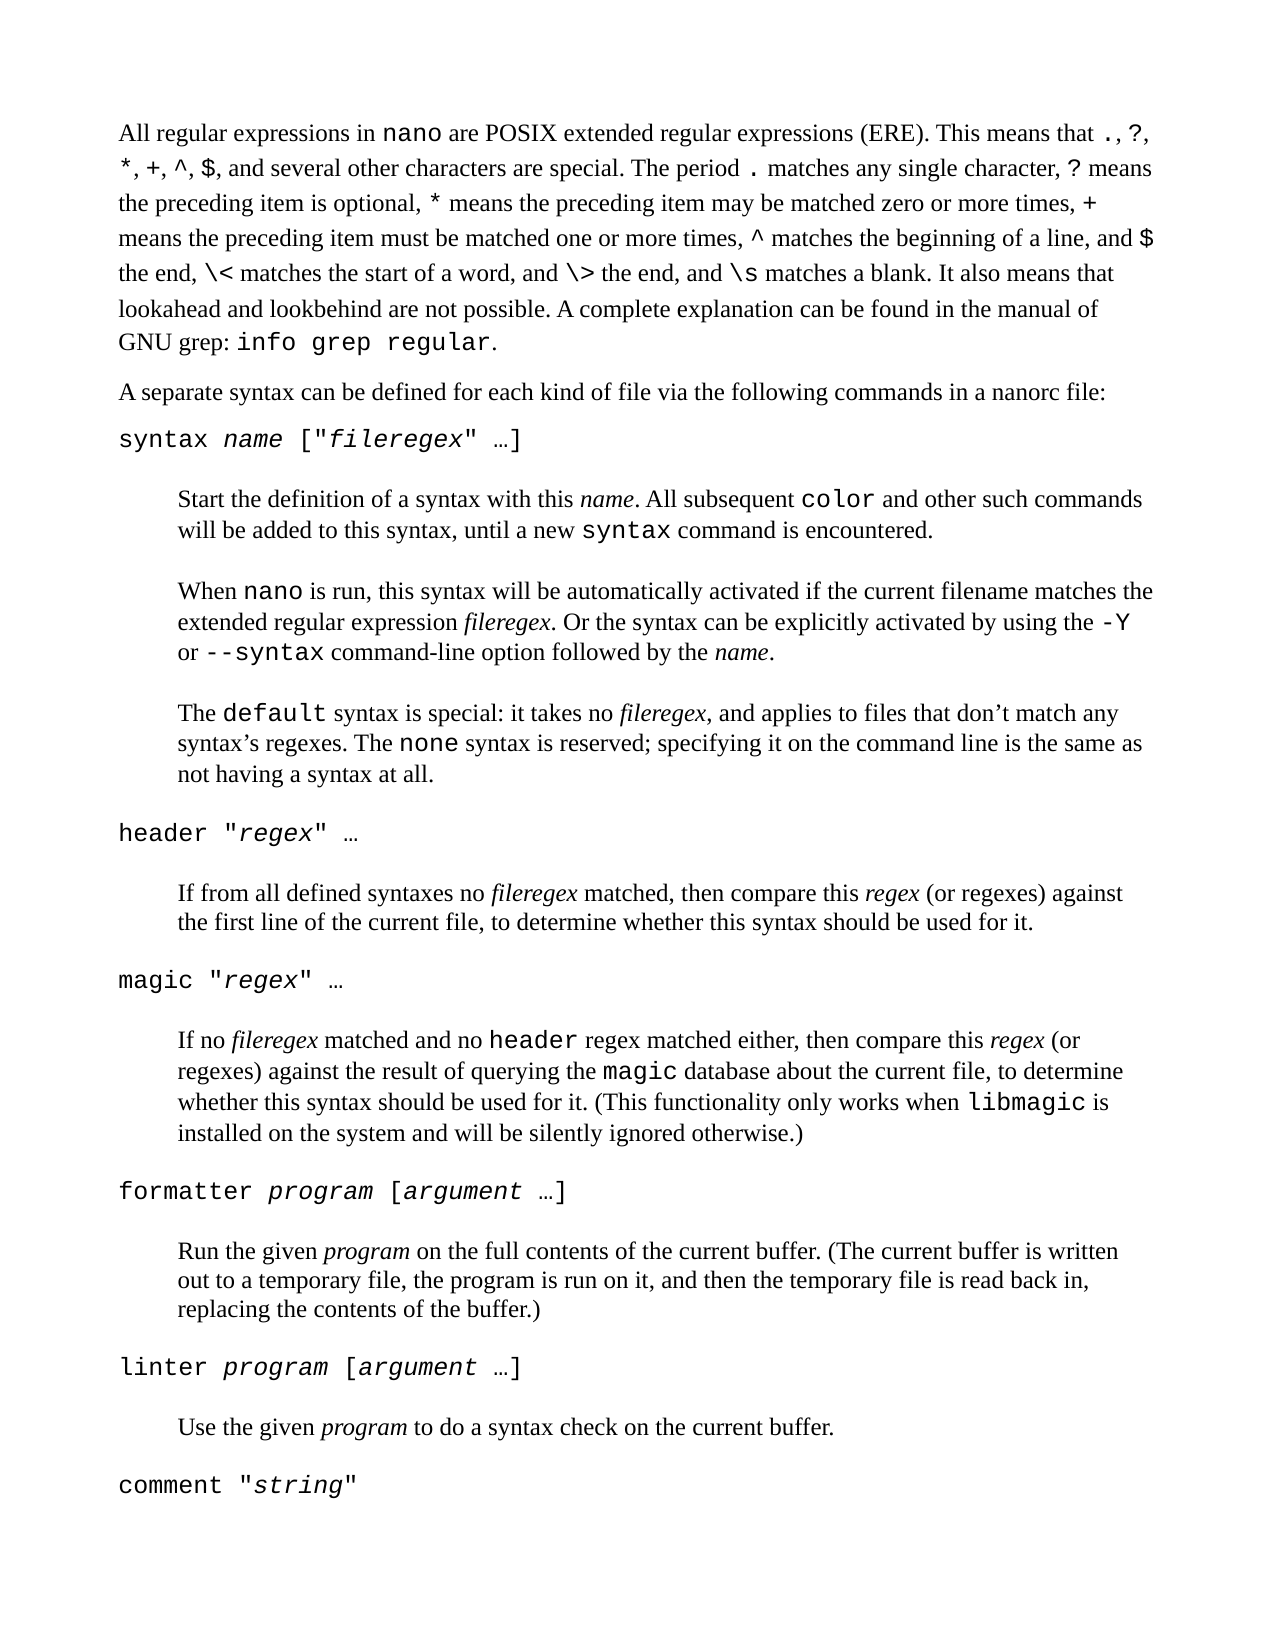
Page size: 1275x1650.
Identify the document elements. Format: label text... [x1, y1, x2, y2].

list When nano is run, this syntax will be automatically activated if the current filename matches the extended regular expression fileregex. Or the syntax can be explicitly activated by using the -Y or --syntax command-line option followed by the name. [177, 576, 1157, 668]
text A separate syntax can be defined for each kind of file via the following commands in a nanorc file: [118, 377, 1157, 405]
subtitle header "regex" … [118, 818, 1157, 848]
list Start the definition of a syntax with this name. All subsequent color and other such commands will be added to this syntax, until a new syntax command is encountered. [177, 484, 1157, 546]
list Use the given program to do a syntax check on the current buffer. [177, 1412, 1157, 1441]
subtitle magic "regex" … [118, 965, 1157, 996]
subtitle formatter program [argument …] [118, 1176, 1157, 1207]
list Run the given program on the full contents of the current buffer. (The current buffer is written out to a temporary file, the program is run on it, and then the temporary file is read back in, replacing the contents of the buffer.) [177, 1236, 1157, 1322]
list The default syntax is special: it takes no fileregex, and applies to files that don’t match any syntax’s regexes. The none syntax is reserved; specifying it on the command line is the same as not having a syntax at all. [177, 698, 1157, 788]
list If from all defined syntaxes no fileregex matched, then compare this regex (or regexes) against the first line of the current file, to determine whether this syntax should be used for it. [177, 878, 1157, 935]
list If no fileregex matched and no header regex matched either, then compare this regex (or regexes) against the result of querying the magic database about the current file, to determine whether this syntax should be used for it. (This functionality only works when libmagic is installed on the system and will be silently ignored otherwise.) [177, 1025, 1157, 1146]
subtitle comment "string" [118, 1471, 1157, 1501]
text All regular expressions in nano are POSIX extended regular expressions (ERE). This means that ., ?, *, +, ^, $, and several other characters are special. The period . matches any single character, ? means the preceding item is optional, * means the preceding item may be matched zero or more times, + means the preceding item must be matched one or more times, ^ matches the beginning of a line, and $ the end, \< matches the start of a word, and \> the end, and \s matches a blank. It also means that lookahead and lookbehind are not possible. A complete explanation can be found in the manual of GNU grep: info grep regular. [118, 118, 1157, 357]
subtitle syntax name ["fileregex" …] [118, 424, 1157, 455]
subtitle linter program [argument …] [118, 1352, 1157, 1383]
